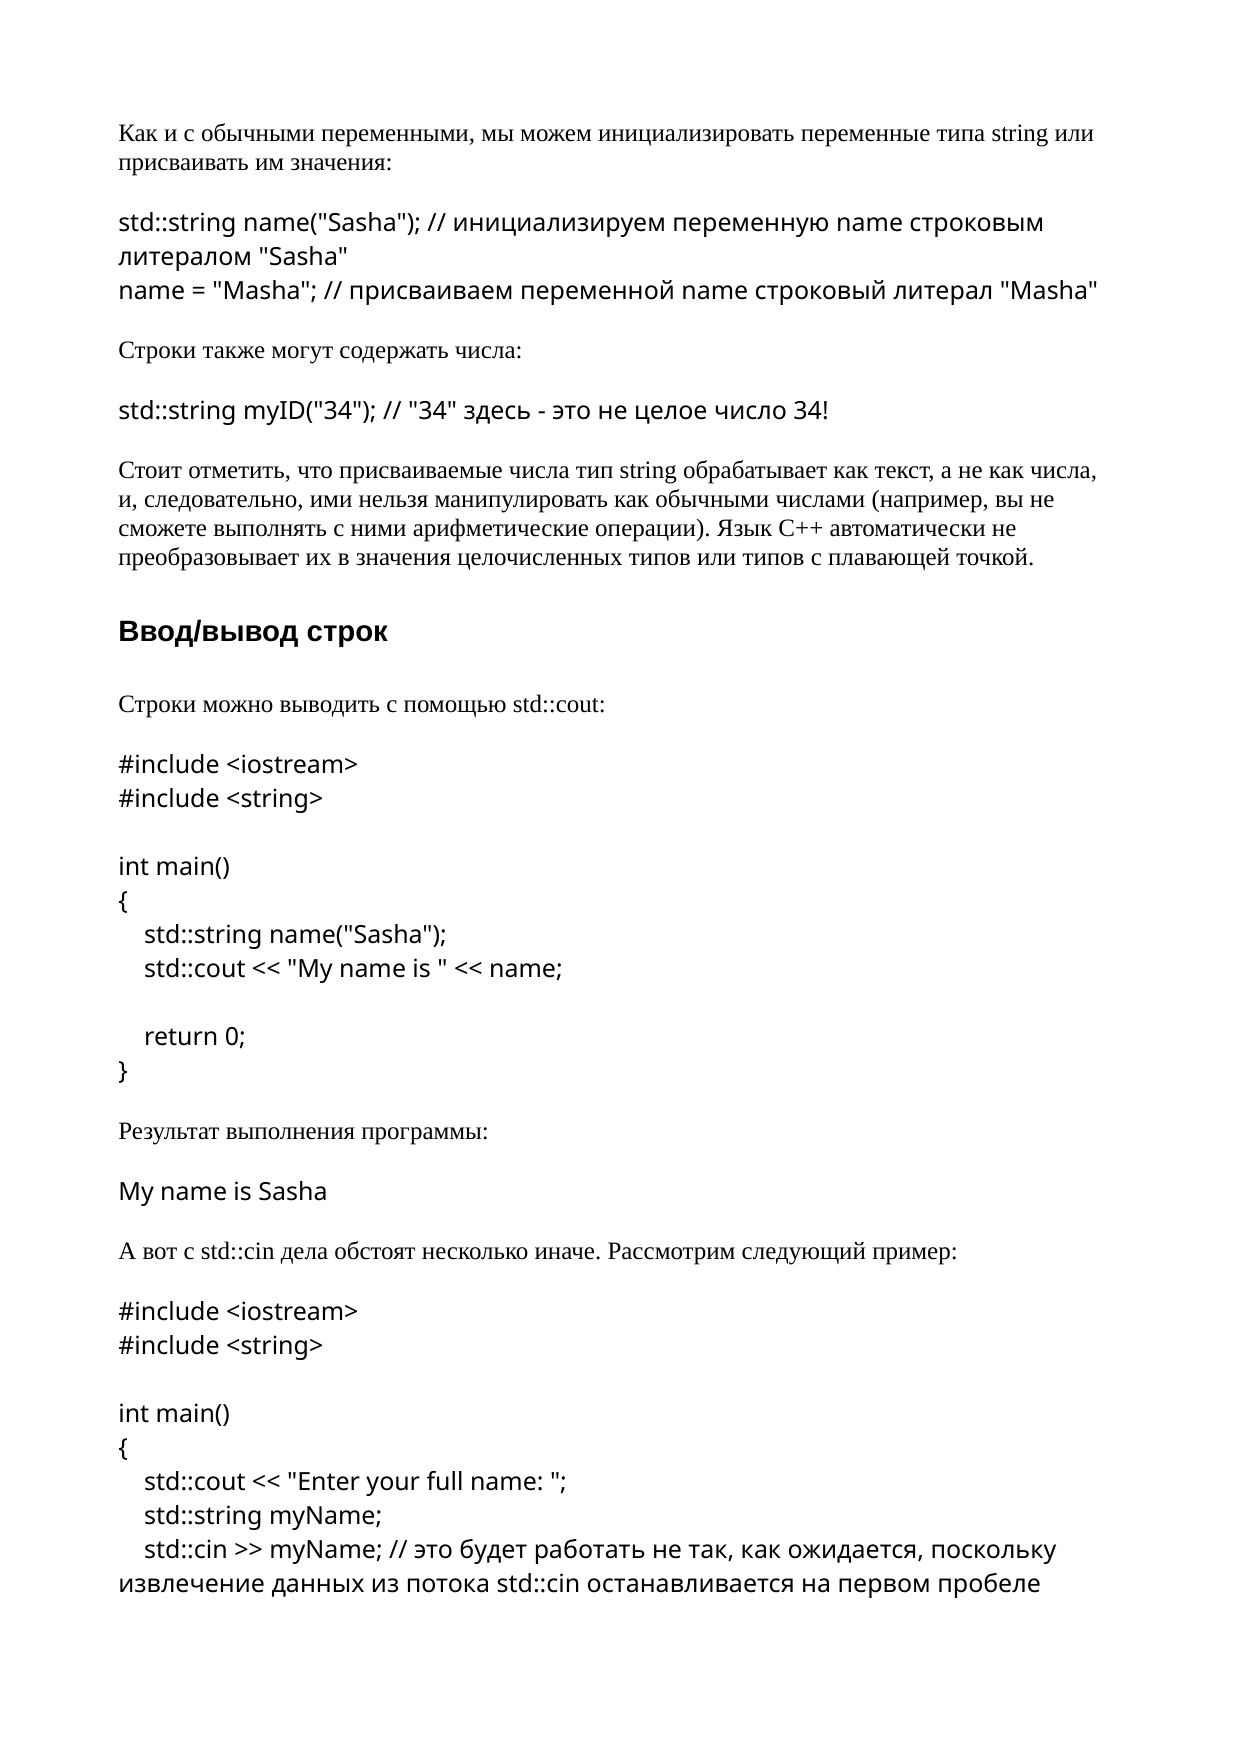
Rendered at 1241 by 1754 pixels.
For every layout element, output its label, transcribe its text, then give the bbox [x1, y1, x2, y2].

text { [118, 883, 1122, 917]
text #include <iostream> [118, 1294, 1122, 1328]
text #include <string> [118, 1328, 1122, 1362]
text } [118, 1053, 1122, 1087]
text #include <iostream> [118, 746, 1122, 781]
text int main() [118, 849, 1122, 883]
text Как и с обычными переменными, мы можем инициализировать переменные типа string или присваивать им значения: [118, 118, 1122, 176]
text { [118, 1430, 1122, 1464]
text Результат выполнения программы: [118, 1116, 1122, 1144]
text std::string name("Sasha"); // инициализируем переменную name строковым литералом "Sasha" [118, 204, 1122, 272]
text int main() [118, 1396, 1122, 1430]
text std::string name("Sasha"); [118, 917, 1122, 951]
text #include <string> [118, 781, 1122, 814]
text std::string myName; [118, 1498, 1122, 1532]
text std::cout << "Enter your full name: "; [118, 1464, 1122, 1498]
text Стоит отметить, что присваиваемые числа тип string обрабатывает как текст, а не как числа, и, следовательно, ими нельзя манипулировать как обычными числами (например, вы не сможете выполнять с ними арифметические операции). Язык C++ автоматически не преобразовывает их в значения целочисленных типов или типов с плавающей точкой. [118, 456, 1122, 571]
subtitle Ввод/вывод строк [118, 614, 1122, 648]
text return 0; [118, 1019, 1122, 1053]
text My name is Sasha [118, 1173, 1122, 1207]
text std::string myID("34"); // "34" здесь - это не целое число 34! [118, 393, 1122, 427]
text name = "Masha"; // присваиваем переменной name строковый литерал "Masha" [118, 272, 1122, 307]
text std::cout << "My name is " << name; [118, 951, 1122, 985]
text Строки также могут содержать числа: [118, 335, 1122, 364]
text А вот с std::cin дела обстоят несколько иначе. Рассмотрим следующий пример: [118, 1236, 1122, 1265]
text Строки можно выводить с помощью std::cout: [118, 689, 1122, 718]
text std::cin >> myName; // это будет работать не так, как ожидается, поскольку извлечение данных из потока std::cin останавливается на первом пробеле [118, 1532, 1122, 1600]
